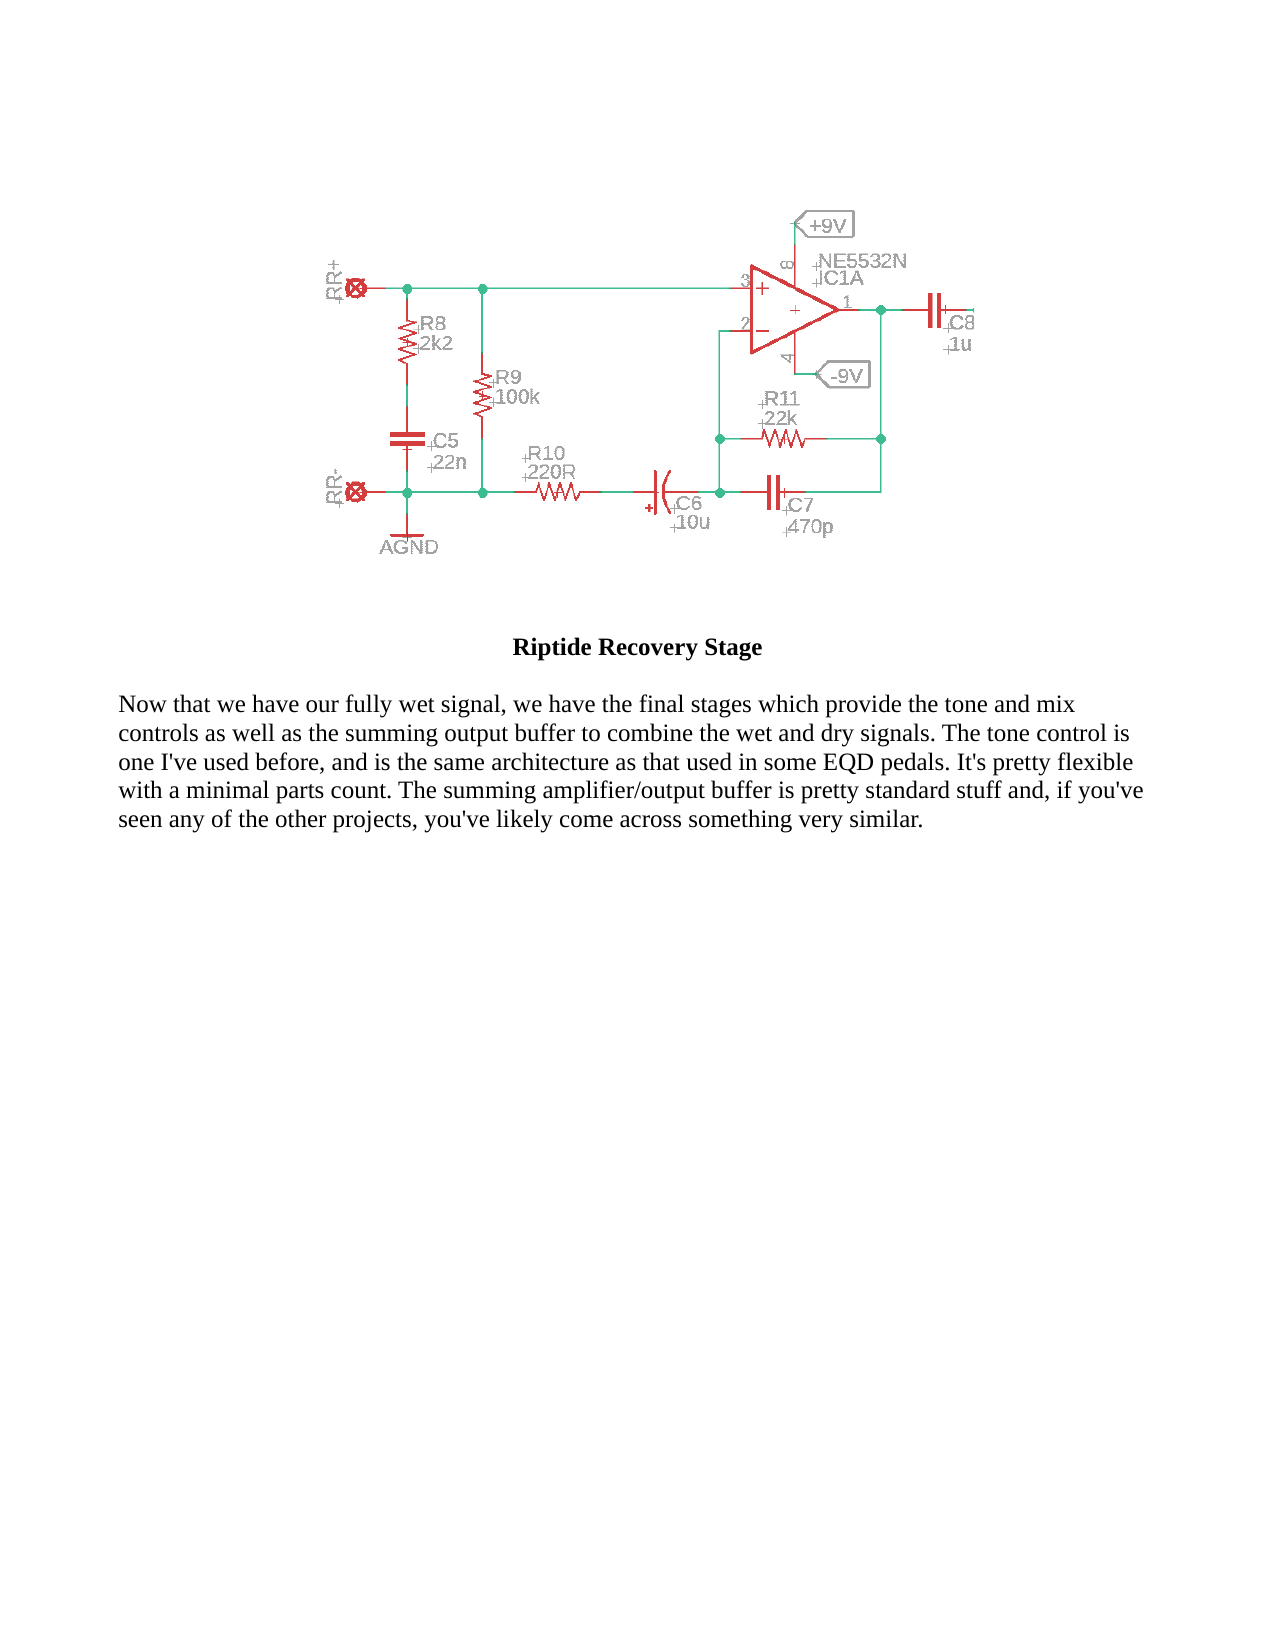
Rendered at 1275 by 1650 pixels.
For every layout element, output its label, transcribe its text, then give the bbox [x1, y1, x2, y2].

text Now that we have our fully wet signal, we have the final stages which provide the tone and mix controls as well as the summing output buffer to combine the wet and dry signals. The tone control is one I've used before, and is the same architecture as that used in some EQD pedals. It's pretty flexible with a minimal parts count. The summing amplifier/output buffer is pretty standard stuff and, if you've seen any of the other projects, you've likely come across something very similar. [118, 689, 1157, 833]
text Riptide Recovery Stage [118, 632, 1157, 661]
picture [301, 118, 975, 575]
